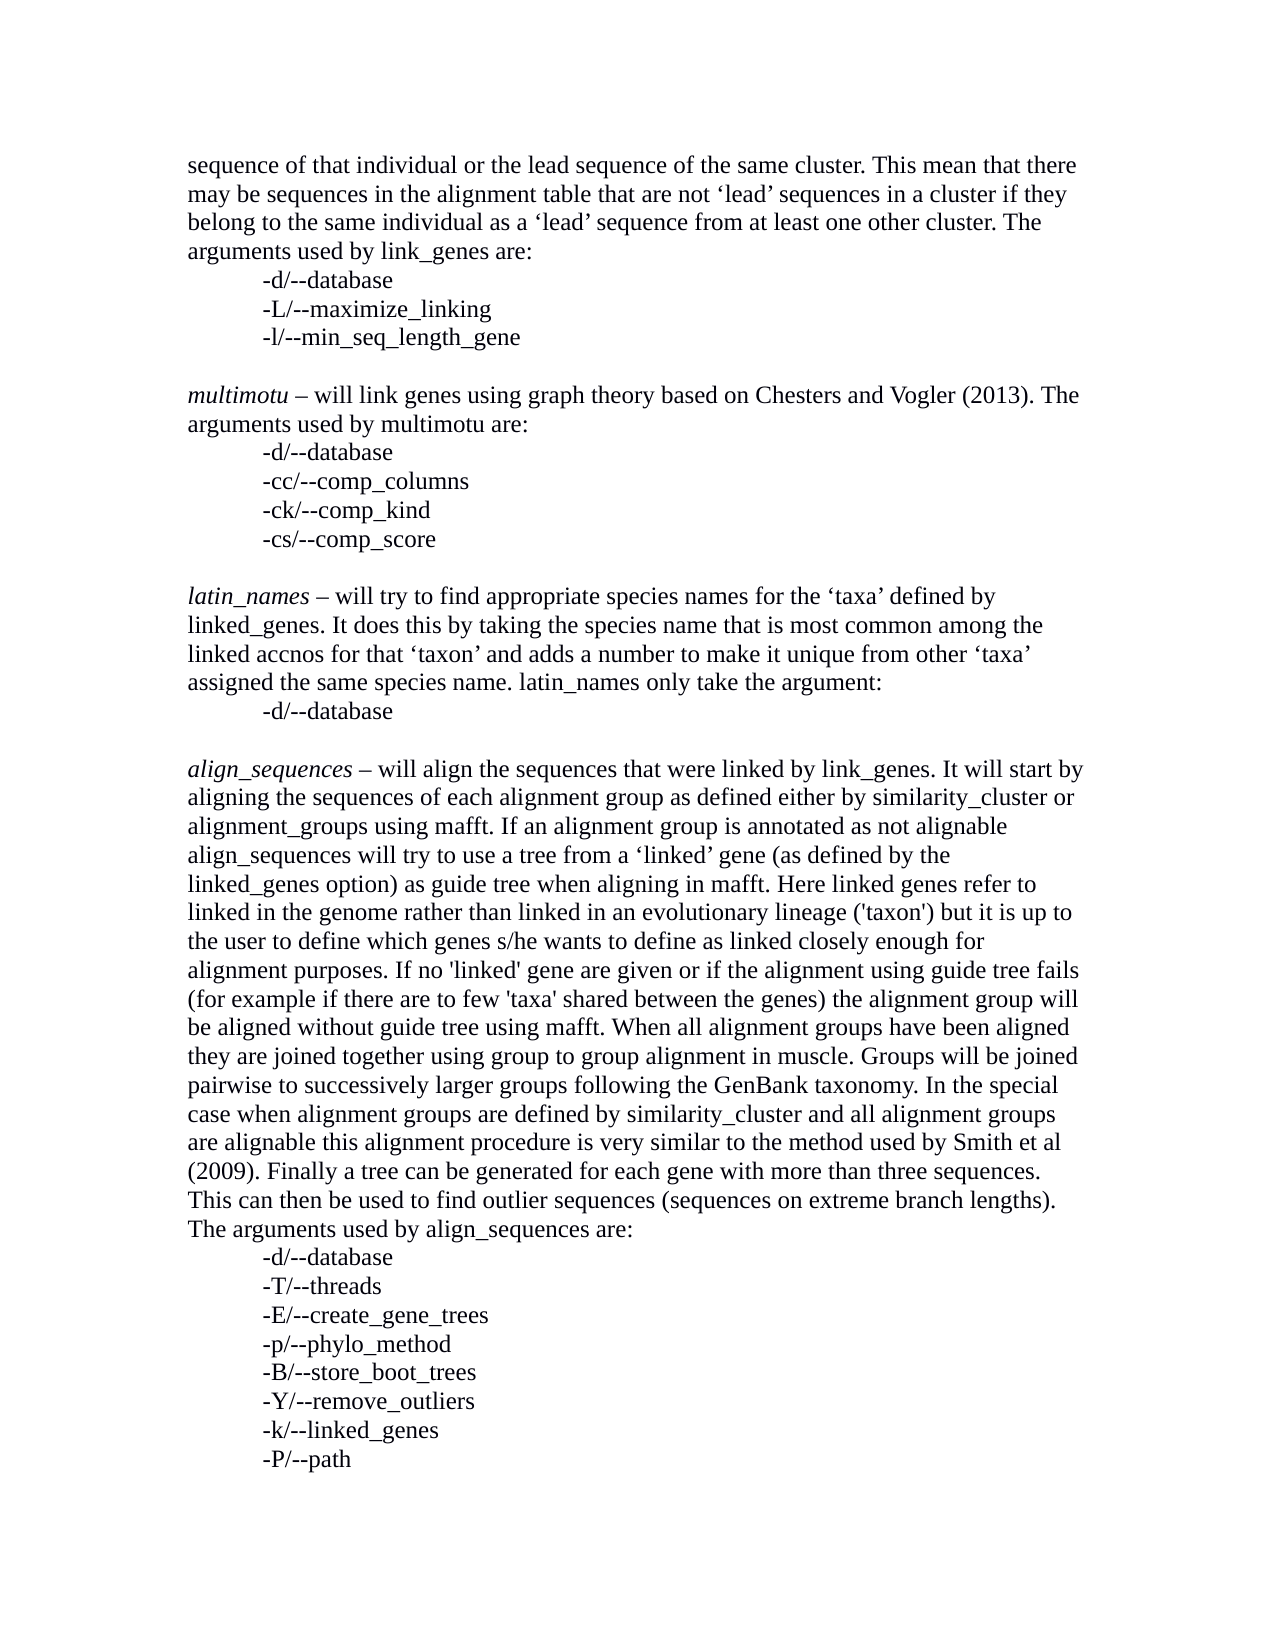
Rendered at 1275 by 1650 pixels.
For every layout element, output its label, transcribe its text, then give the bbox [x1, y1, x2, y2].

text align_sequences – will align the sequences that were linked by link_genes. It will start by aligning the sequences of each alignment group as defined either by similarity_cluster or alignment_groups using mafft. If an alignment group is annotated as not alignable align_sequences will try to use a tree from a ‘linked’ gene (as defined by the linked_genes option) as guide tree when aligning in mafft. Here linked genes refer to linked in the genome rather than linked in an evolutionary lineage ('taxon') but it is up to the user to define which genes s/he wants to define as linked closely enough for alignment purposes. If no 'linked' gene are given or if the alignment using guide tree fails (for example if there are to few 'taxa' shared between the genes) the alignment group will be aligned without guide tree using mafft. When all alignment groups have been aligned they are joined together using group to group alignment in muscle. Groups will be joined pairwise to successively larger groups following the GenBank taxonomy. In the special case when alignment groups are defined by similarity_cluster and all alignment groups are alignable this alignment procedure is very similar to the method used by Smith et al (2009). Finally a tree can be generated for each gene with more than three sequences. This can then be used to find outlier sequences (sequences on extreme branch lengths). The arguments used by align_sequences are: [187, 754, 1087, 1242]
text -E/--create_gene_trees [187, 1300, 1087, 1329]
text -d/--database [187, 1242, 1087, 1271]
text -T/--threads [187, 1271, 1087, 1300]
text -ck/--comp_kind [187, 495, 1087, 524]
text multimotu – will link genes using graph theory based on Chesters and Vogler (2013). The arguments used by multimotu are: [187, 380, 1087, 437]
text -Y/--remove_outliers [187, 1386, 1087, 1415]
text -k/--linked_genes [187, 1415, 1087, 1444]
text -d/--database [187, 265, 1087, 294]
text -l/--min_seq_length_gene [187, 322, 1087, 351]
text -L/--maximize_linking [187, 294, 1087, 322]
text latin_names – will try to find appropriate species names for the ‘taxa’ defined by linked_genes. It does this by taking the species name that is most common among the linked accnos for that ‘taxon’ and adds a number to make it unique from other ‘taxa’ assigned the same species name. latin_names only take the argument: [187, 581, 1087, 696]
text -d/--database [187, 696, 1087, 725]
text sequence of that individual or the lead sequence of the same cluster. This mean that there may be sequences in the alignment table that are not ‘lead’ sequences in a cluster if they belong to the same individual as a ‘lead’ sequence from at least one other cluster. The arguments used by link_genes are: [187, 150, 1087, 265]
text -P/--path [187, 1444, 1087, 1472]
text -cs/--comp_score [187, 524, 1087, 552]
text -B/--store_boot_trees [187, 1357, 1087, 1386]
text -d/--database [187, 437, 1087, 466]
text -cc/--comp_columns [187, 466, 1087, 495]
text -p/--phylo_method [187, 1329, 1087, 1357]
